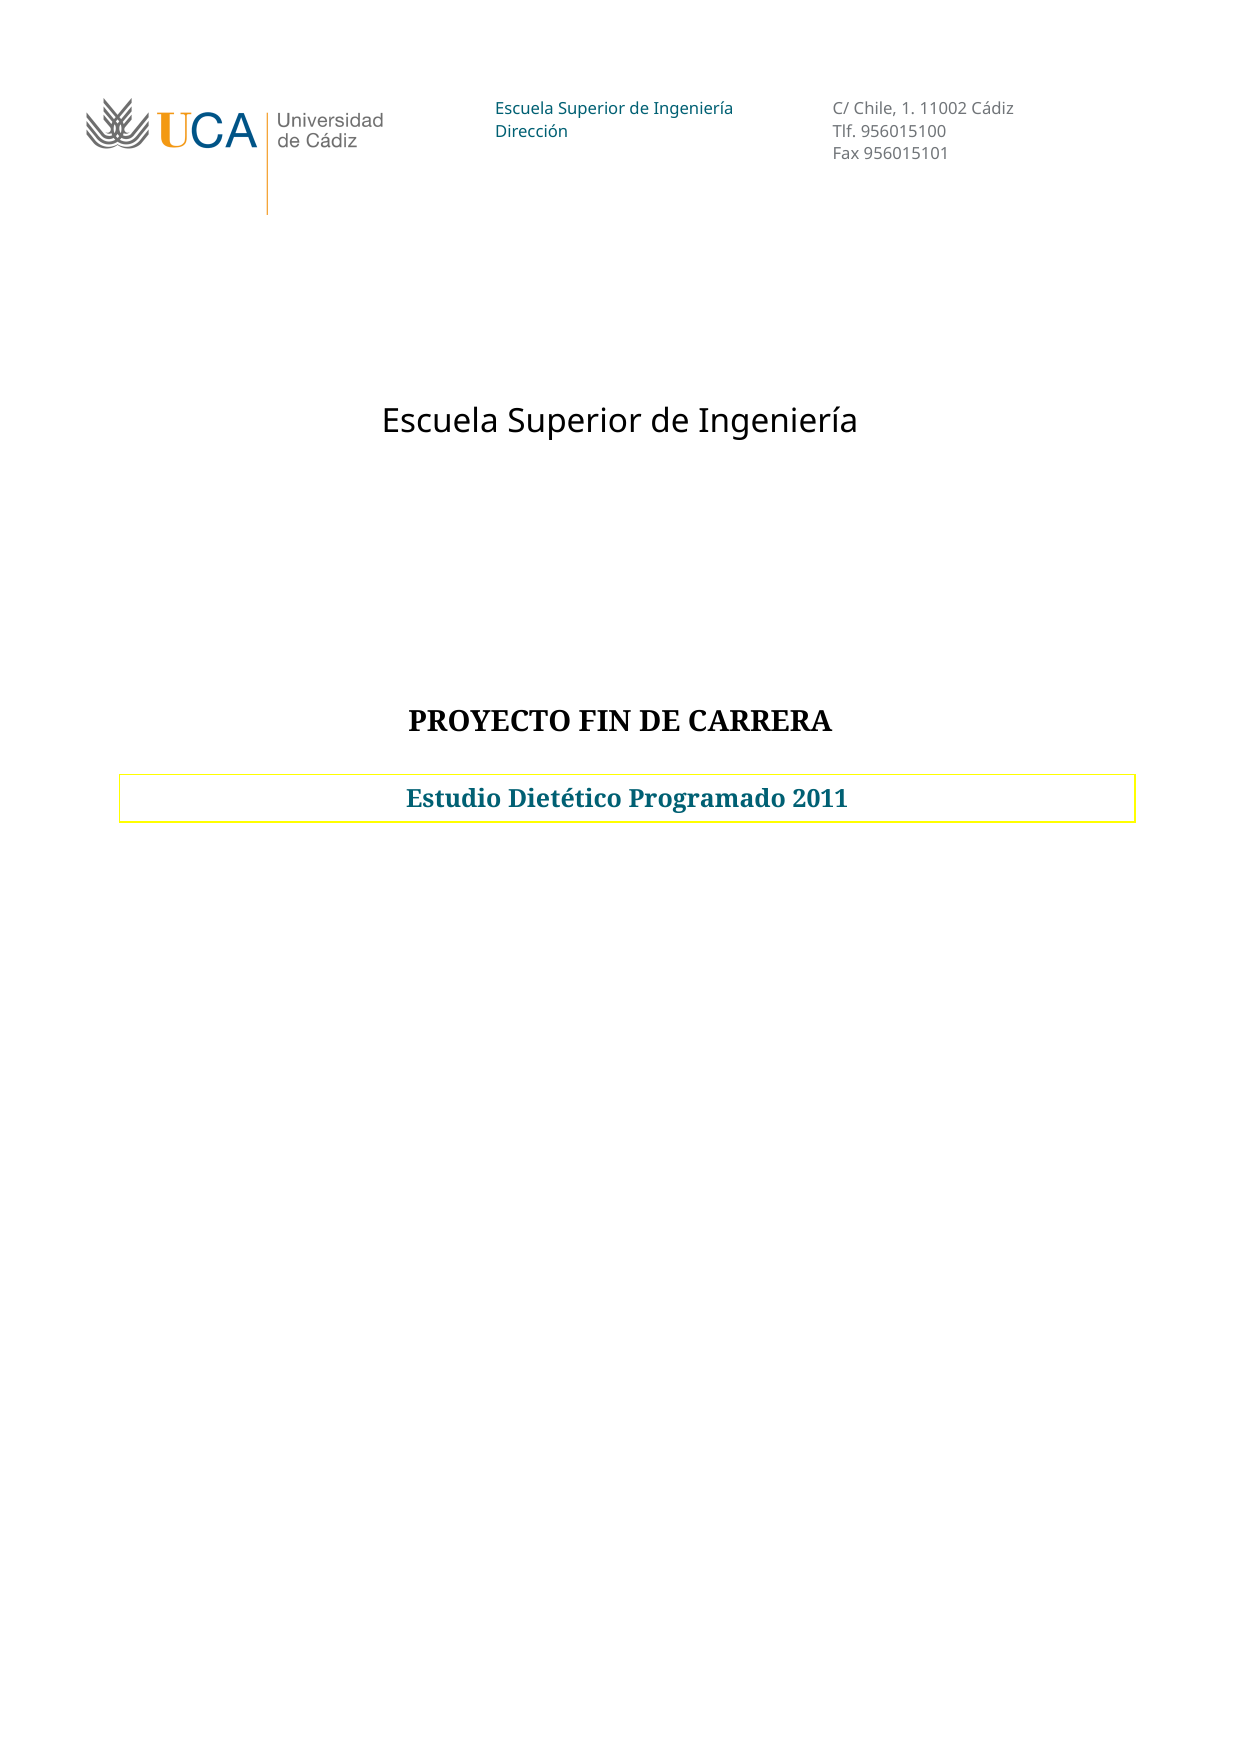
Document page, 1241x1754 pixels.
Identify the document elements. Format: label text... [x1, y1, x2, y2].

subtitle Escuela Superior de Ingeniería [177, 397, 1063, 442]
subtitle PROYECTO FIN DE CARRERA [177, 700, 1063, 740]
table_header Estudio Dietético Programado 2011 [120, 775, 1134, 821]
